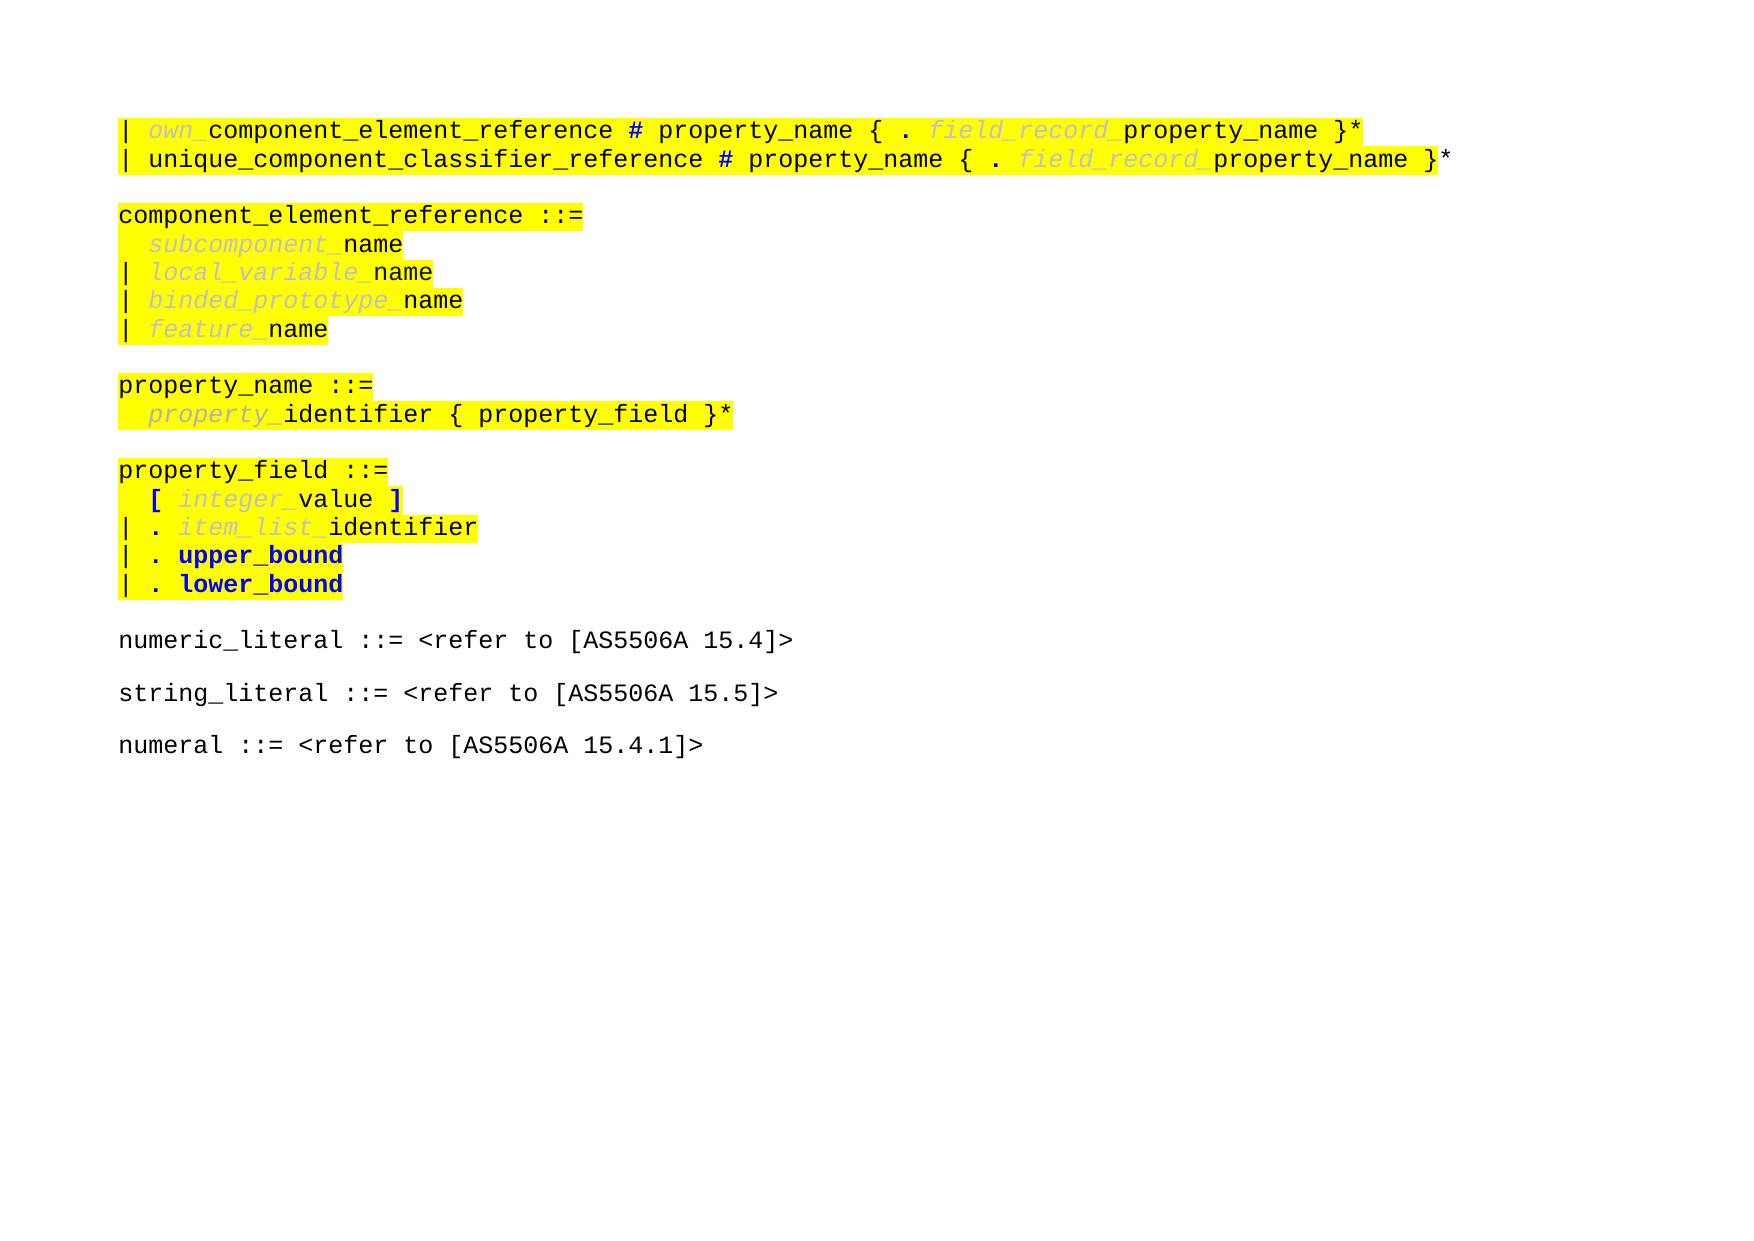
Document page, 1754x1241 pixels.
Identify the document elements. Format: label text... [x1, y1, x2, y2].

text | . item_list_identifier [118, 515, 1636, 543]
text | binded_prototype_name [118, 288, 1636, 316]
text | . lower_bound [118, 571, 1636, 600]
text string_literal ::= <refer to [AS5506A 15.5]> [118, 680, 1636, 709]
text | local_variable_name [118, 260, 1636, 288]
text | own_component_element_reference # property_name { . field_record_property_name }* [118, 118, 1636, 146]
text component_element_reference ::= [118, 203, 1636, 231]
text | . upper_bound [118, 543, 1636, 571]
text property_name ::= [118, 373, 1636, 401]
text [ integer_value ] [118, 486, 1636, 515]
text subcomponent_name [118, 231, 1636, 260]
text | feature_name [118, 316, 1636, 345]
text property_field ::= [118, 458, 1636, 486]
text | unique_component_classifier_reference # property_name { . field_record_property_name }* [118, 146, 1636, 175]
text property_identifier { property_field }* [118, 401, 1636, 430]
text numeral ::= <refer to [AS5506A 15.4.1]> [118, 733, 1636, 761]
text numeric_literal ::= <refer to [AS5506A 15.4]> [118, 628, 1636, 656]
